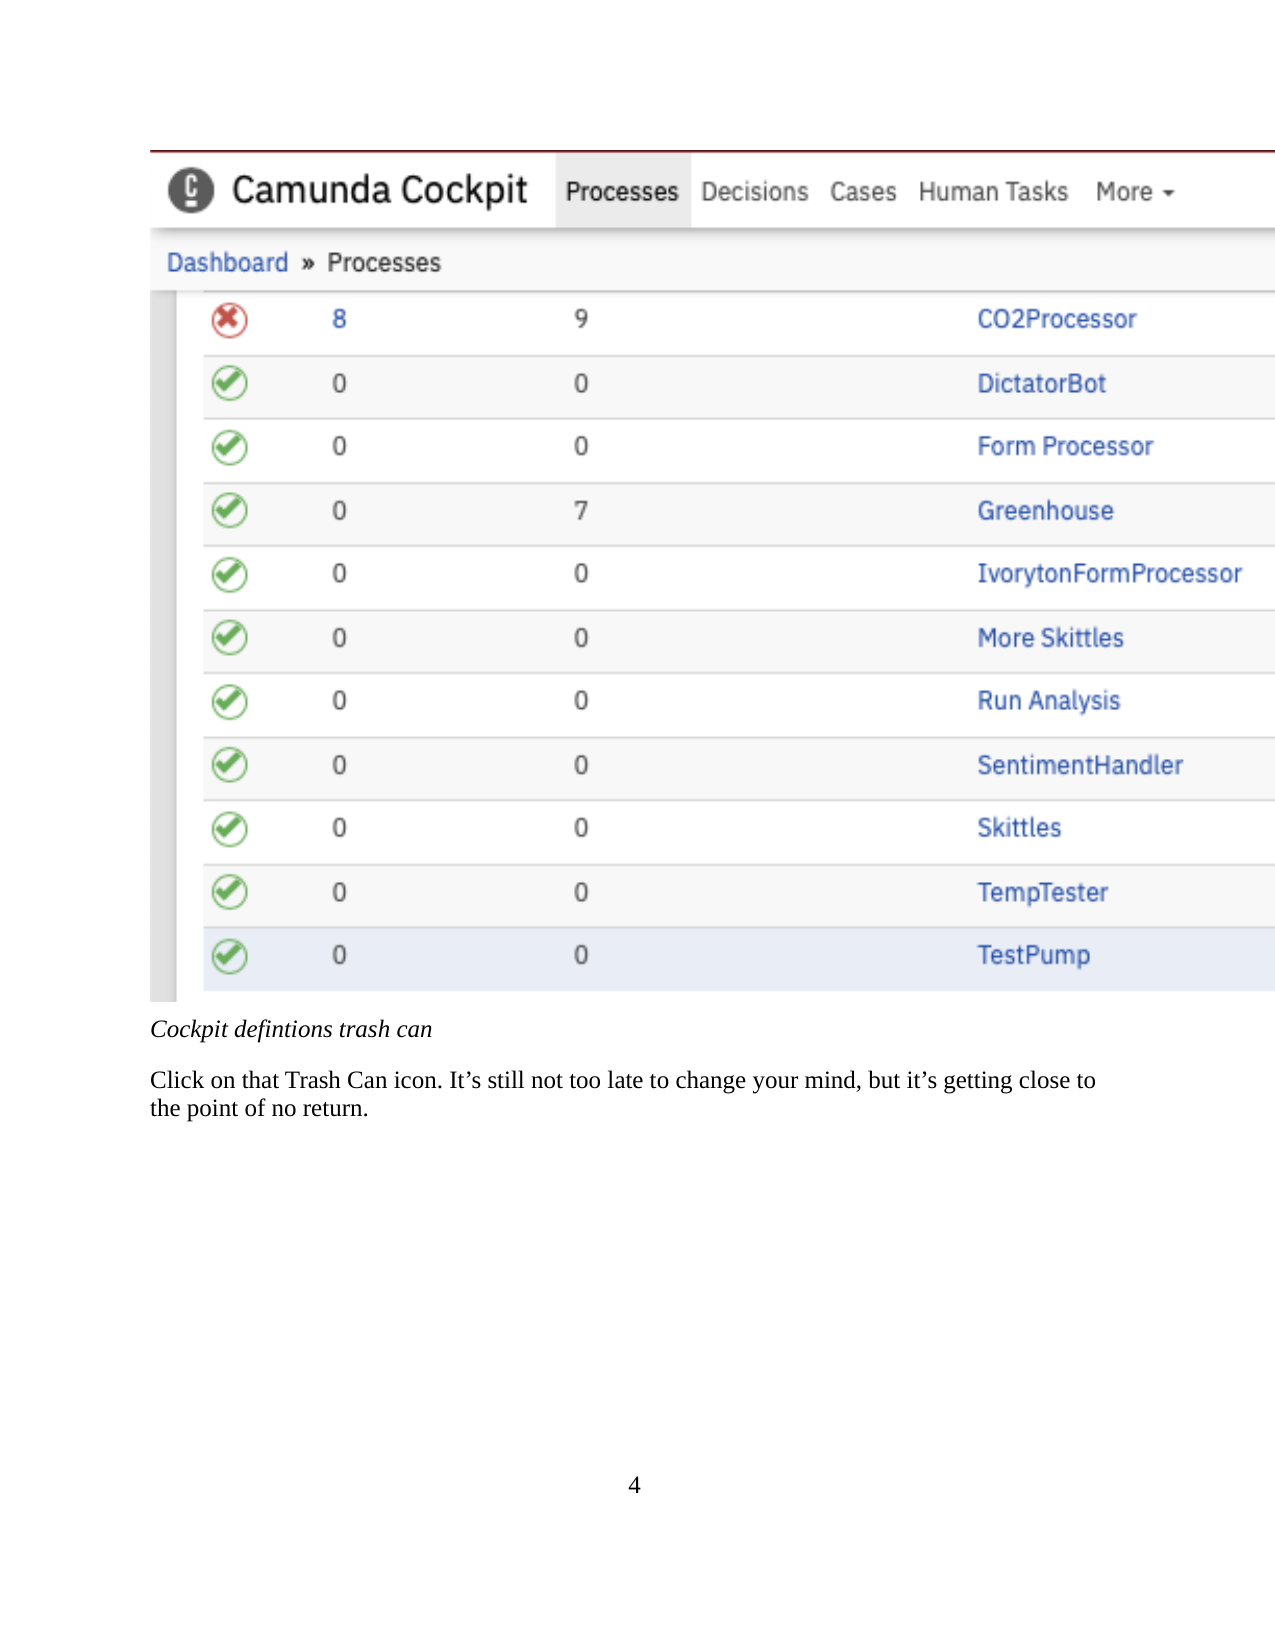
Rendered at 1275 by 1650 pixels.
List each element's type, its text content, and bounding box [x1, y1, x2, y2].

picture [150, 150, 1275, 1002]
text Click on that Trash Can icon. It’s still not too late to change your mind, but it’s getting close to the point of no return. [150, 1065, 1125, 1122]
text Cockpit defintions trash can [150, 1014, 1125, 1043]
